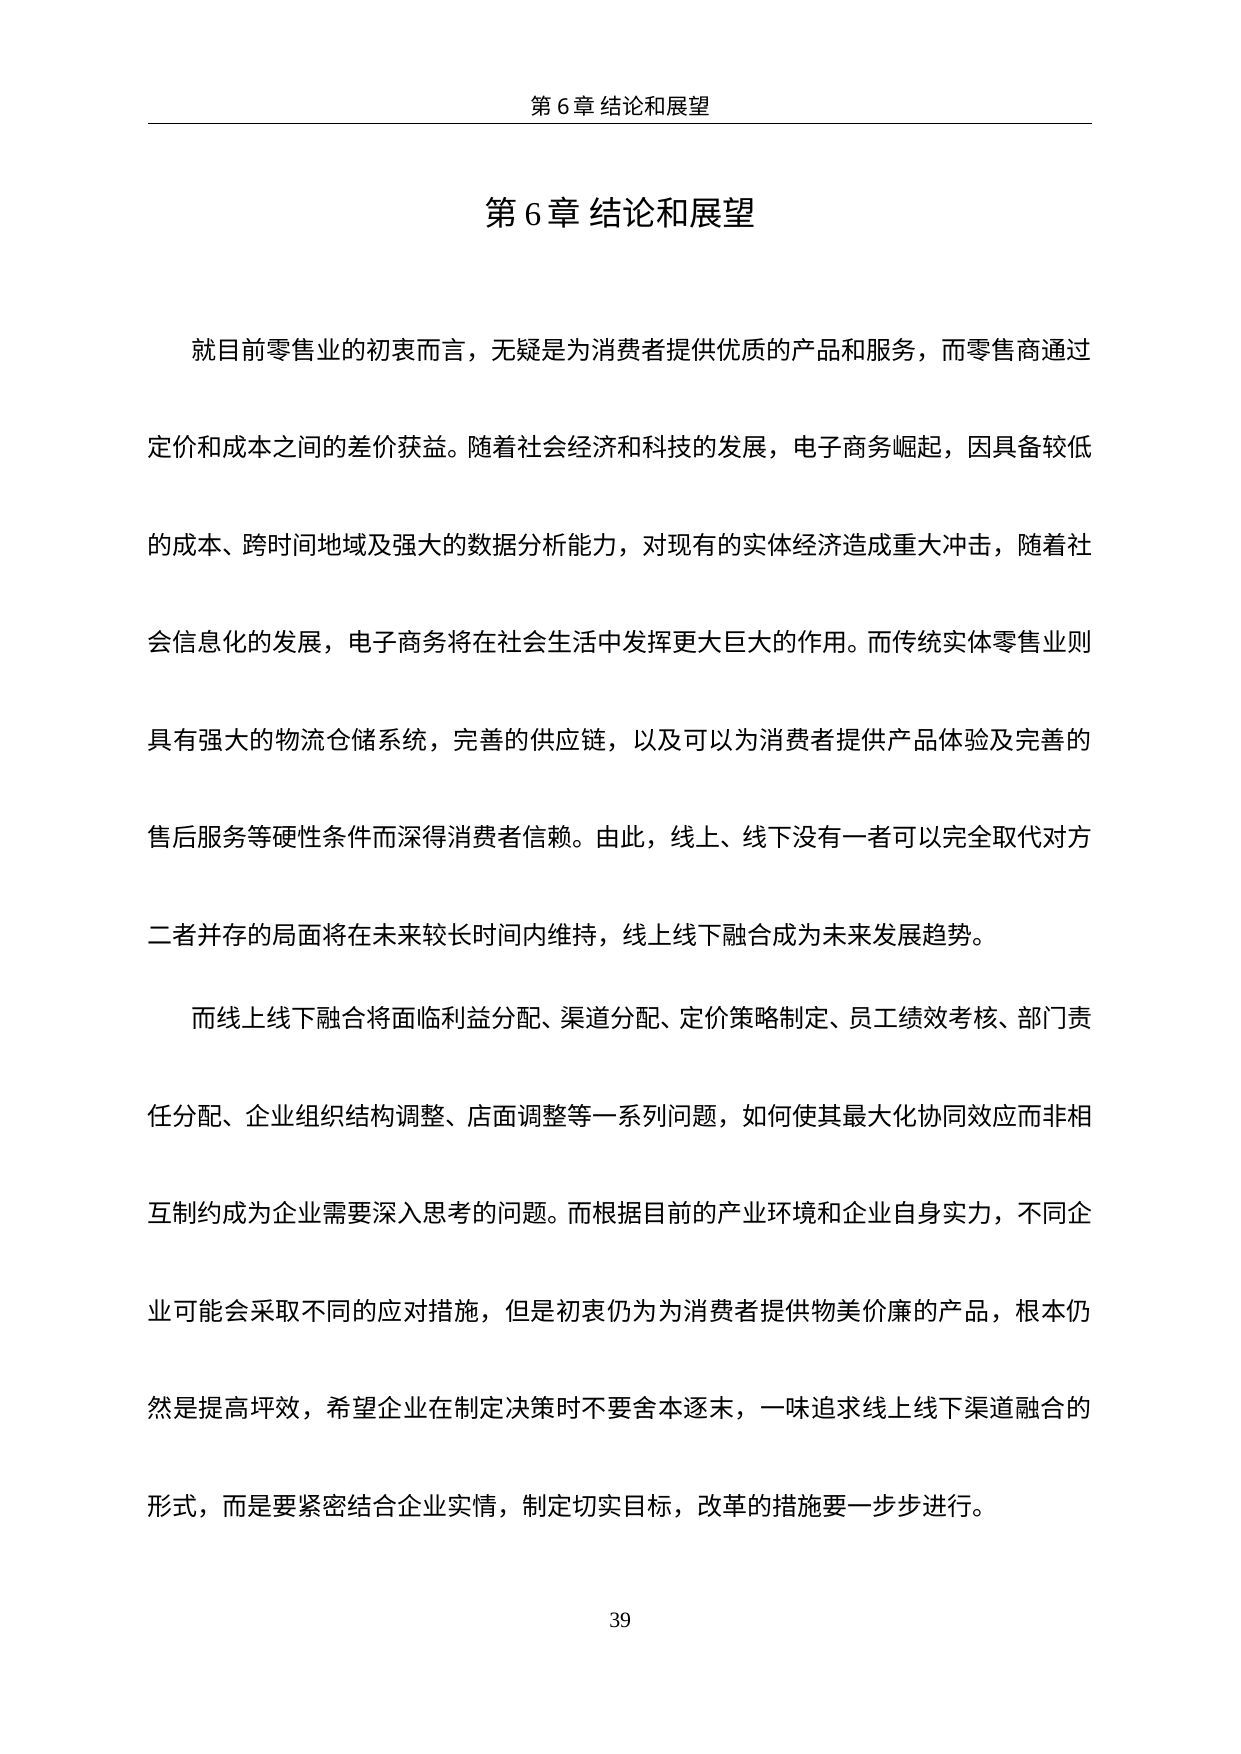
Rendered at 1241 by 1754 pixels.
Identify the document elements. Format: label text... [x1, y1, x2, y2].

text 就目前零售业的初衷而言，无疑是为消费者提供优质的产品和服务，而零售商通过定价和成本之间的差价获益。随着社会经济和科技的发展，电子商务崛起，因具备较低的成本、跨时间地域及强大的数据分析能力，对现有的实体经济造成重大冲击，随着社会信息化的发展，电子商务将在社会生活中发挥更大巨大的作用。而传统实体零售业则具有强大的物流仓储系统，完善的供应链，以及可以为消费者提供产品体验及完善的售后服务等硬性条件而深得消费者信赖。由此，线上、线下没有一者可以完全取代对方，二者并存的局面将在未来较长时间内维持，线上线下融合成为未来发展趋势。 [148, 316, 1092, 966]
subtitle 第6章 结论和展望 [148, 178, 1092, 243]
text 而线上线下融合将面临利益分配、渠道分配、定价策略制定、员工绩效考核、部门责任分配、企业组织结构调整、店面调整等一系列问题，如何使其最大化协同效应而非相互制约成为企业需要深入思考的问题。而根据目前的产业环境和企业自身实力，不同企业可能会采取不同的应对措施，但是初衷仍为为消费者提供物美价廉的产品，根本仍然是提高坪效，希望企业在制定决策时不要舍本逐末，一味追求线上线下渠道融合的形式，而是要紧密结合企业实情，制定切实目标，改革的措施要一步步进行。 [148, 984, 1092, 1537]
